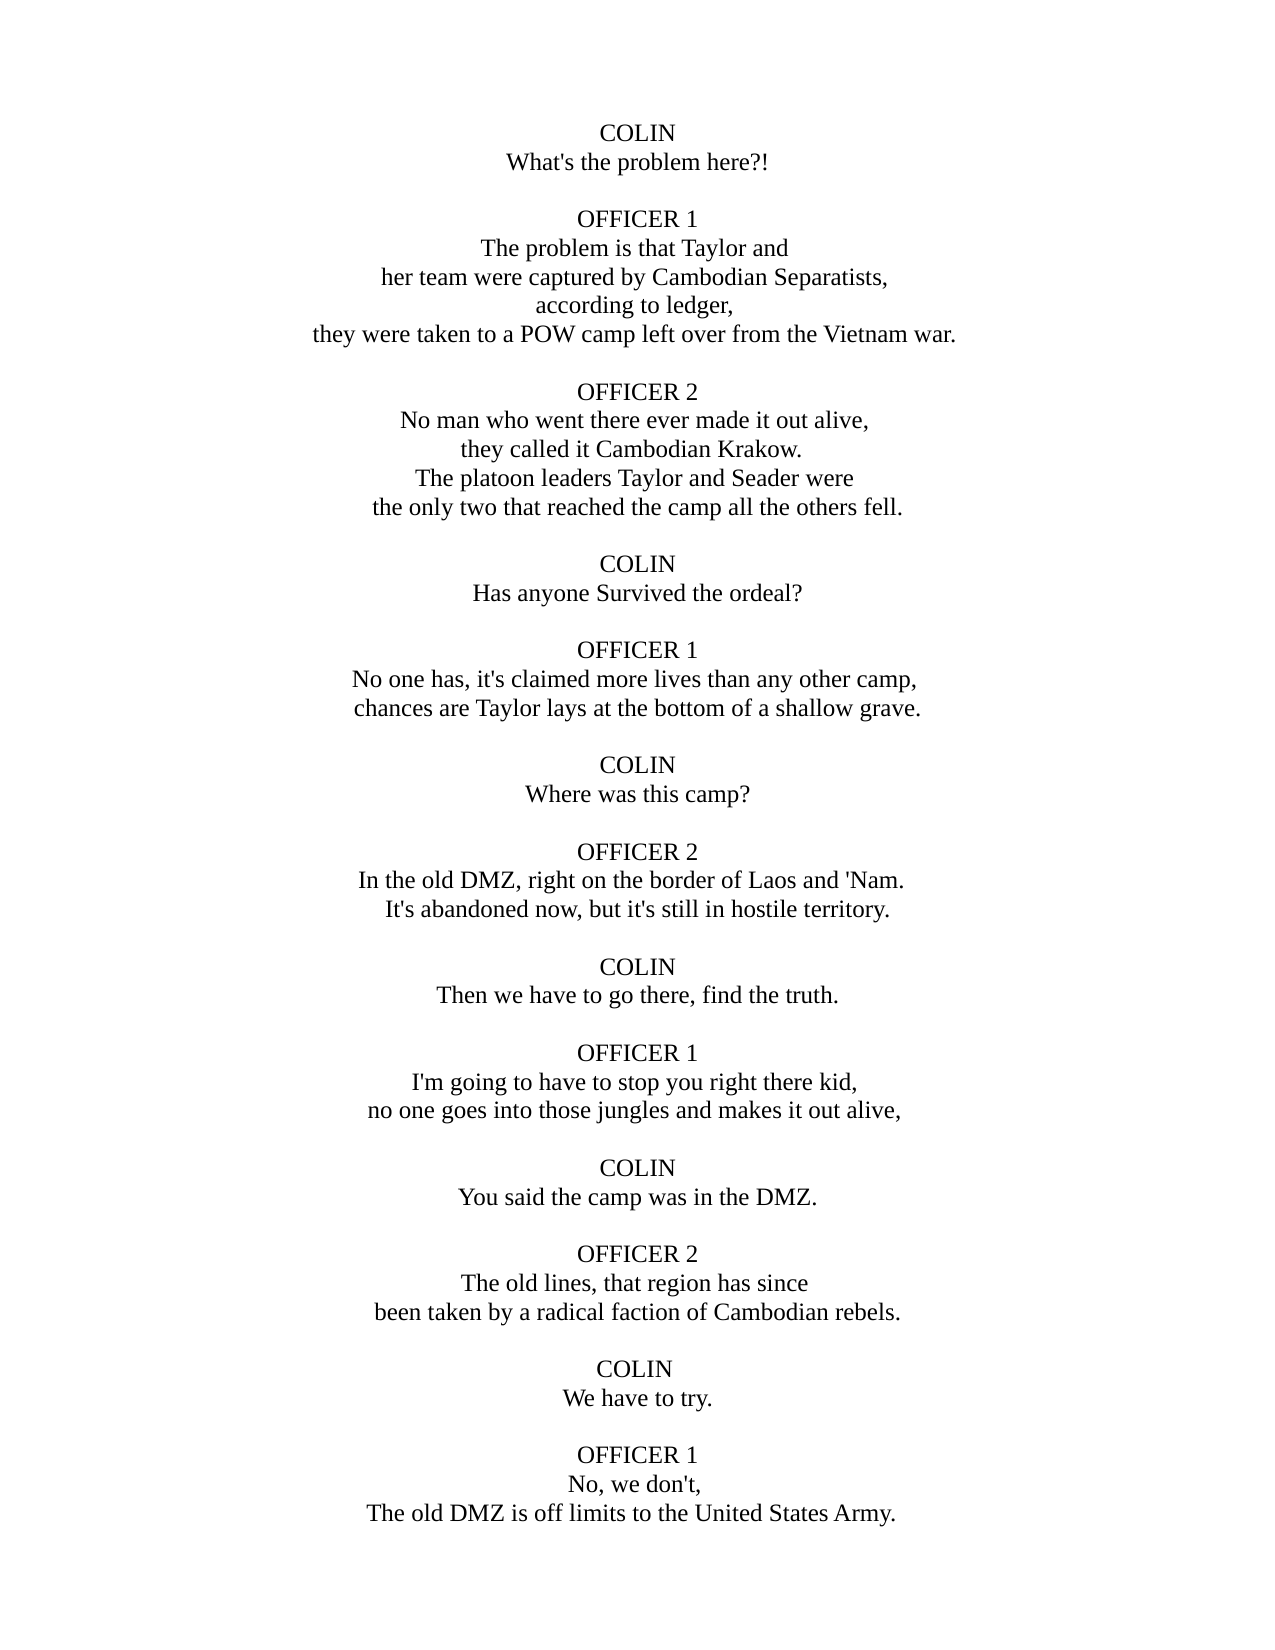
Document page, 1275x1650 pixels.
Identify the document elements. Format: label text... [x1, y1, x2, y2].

text OFFICER 2 [118, 1239, 1157, 1268]
text In the old DMZ, right on the border of Laos and 'Nam. [118, 866, 1157, 894]
text COLIN [118, 751, 1157, 779]
text OFFICER 1 [118, 1038, 1157, 1067]
text Has anyone Survived the ordeal? [118, 578, 1157, 607]
text COLIN [118, 118, 1157, 147]
text I'm going to have to stop you right there kid, [118, 1067, 1157, 1096]
text COLIN [118, 1354, 1157, 1383]
text Then we have to go there, find the truth. [118, 981, 1157, 1009]
text The old lines, that region has since [118, 1268, 1157, 1297]
text OFFICER 2 [118, 377, 1157, 406]
text The old DMZ is off limits to the United States Army. [118, 1498, 1157, 1527]
text according to ledger, [118, 291, 1157, 319]
text The platoon leaders Taylor and Seader were [118, 463, 1157, 492]
text No one has, it's claimed more lives than any other camp, [118, 664, 1157, 693]
text OFFICER 2 [118, 837, 1157, 866]
text chances are Taylor lays at the bottom of a shallow grave. [118, 693, 1157, 722]
text no one goes into those jungles and makes it out alive, [118, 1096, 1157, 1124]
text We have to try. [118, 1383, 1157, 1412]
text No man who went there ever made it out alive, [118, 406, 1157, 434]
text OFFICER 1 [118, 1441, 1157, 1469]
text The problem is that Taylor and [118, 233, 1157, 262]
text COLIN [118, 952, 1157, 981]
text they called it Cambodian Krakow. [118, 434, 1157, 463]
text It's abandoned now, but it's still in hostile territory. [118, 894, 1157, 923]
text COLIN [118, 549, 1157, 578]
text COLIN [118, 1153, 1157, 1182]
text OFFICER 1 [118, 636, 1157, 664]
text her team were captured by Cambodian Separatists, [118, 262, 1157, 291]
text been taken by a radical faction of Cambodian rebels. [118, 1297, 1157, 1326]
text No, we don't, [118, 1469, 1157, 1498]
text they were taken to a POW camp left over from the Vietnam war. [118, 319, 1157, 348]
text Where was this camp? [118, 779, 1157, 808]
text the only two that reached the camp all the others fell. [118, 492, 1157, 521]
text What's the problem here?! [118, 147, 1157, 176]
text You said the camp was in the DMZ. [118, 1182, 1157, 1211]
text OFFICER 1 [118, 204, 1157, 233]
